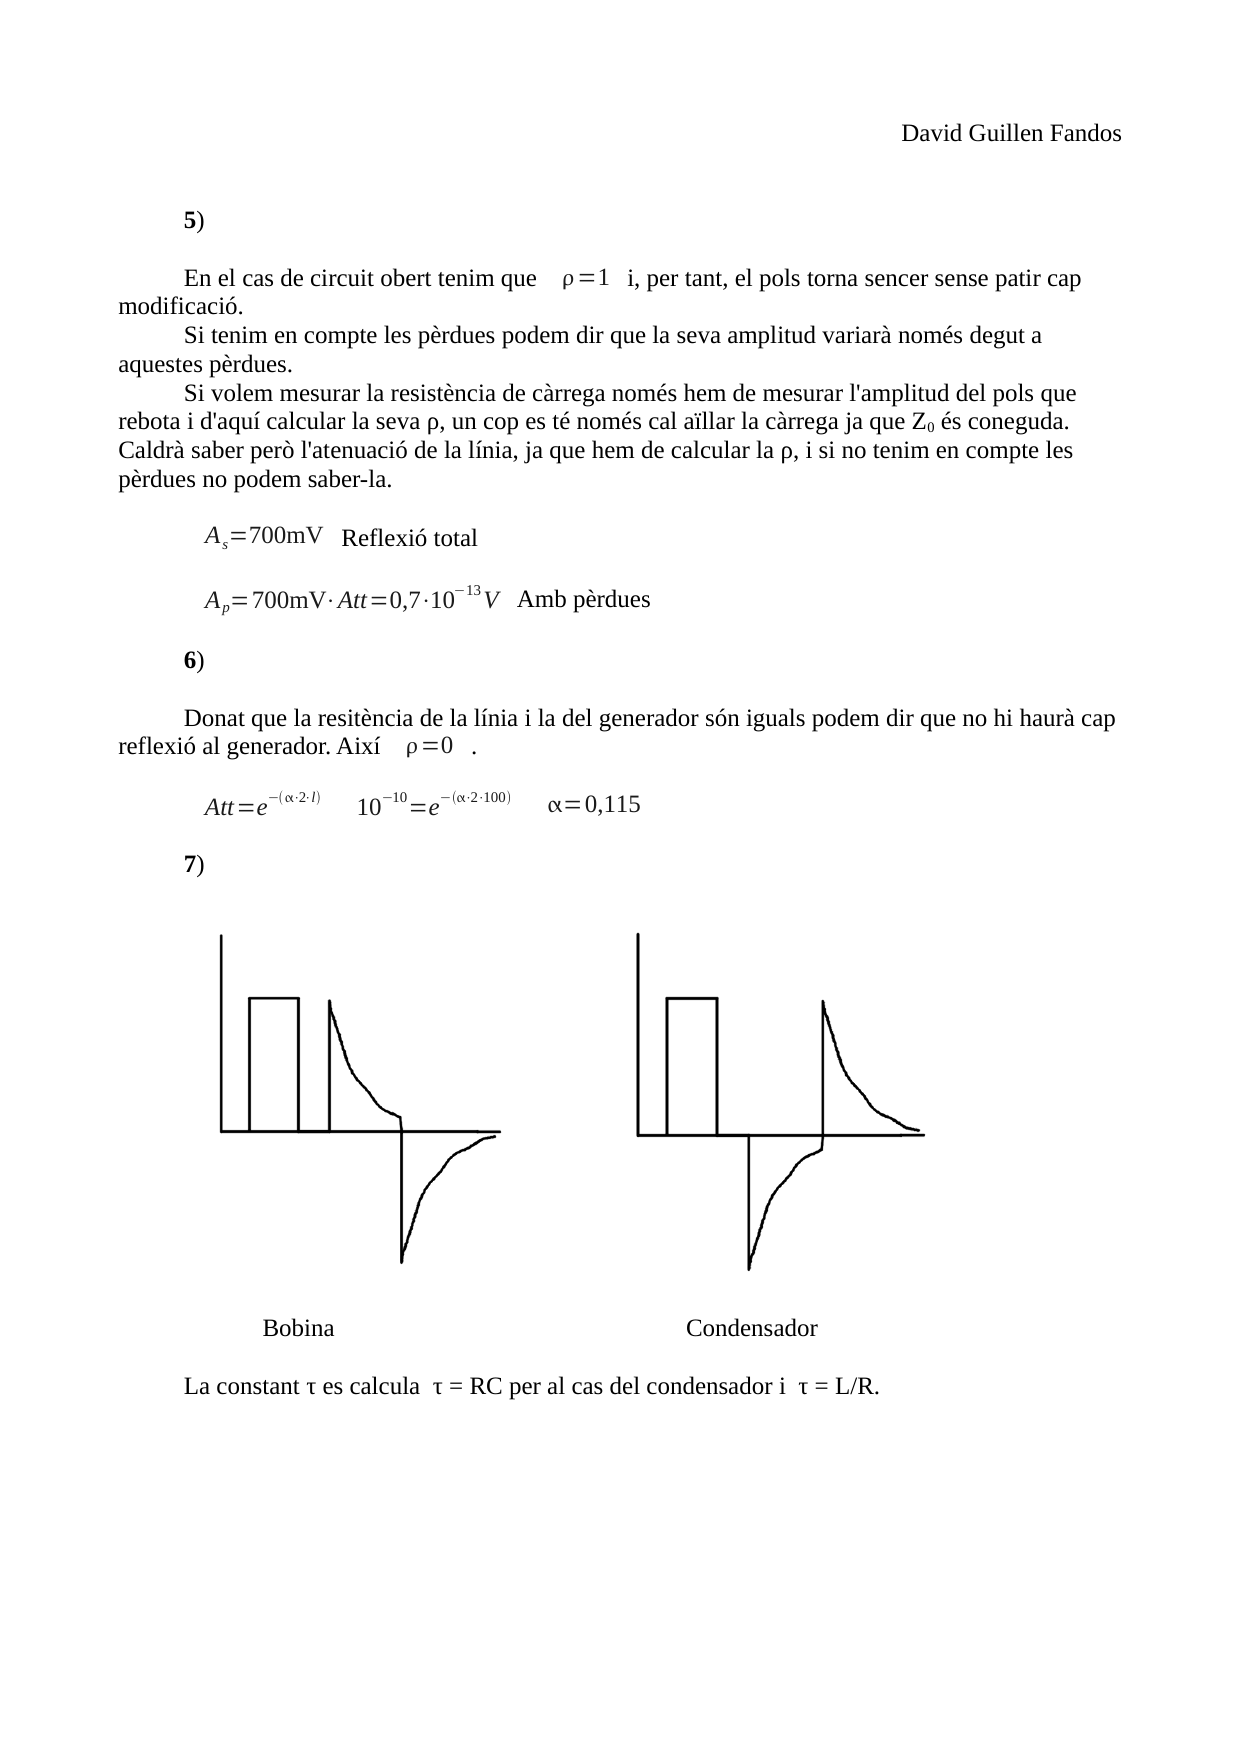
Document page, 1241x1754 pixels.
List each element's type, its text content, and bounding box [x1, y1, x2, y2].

text En el cas de circuit obert tenim que i, per tant, el pols torna sencer sense patir cap modificació. [118, 263, 1122, 320]
picture [610, 921, 932, 1285]
text Amb pèrdues [118, 581, 1122, 616]
text 5) [118, 205, 1122, 234]
text Si tenim en compte les pèrdues podem dir que la seva amplitud variarà només degut a aquestes pèrdues. [118, 320, 1122, 378]
text Bobina Condensador [118, 1313, 1122, 1342]
text 7) [118, 849, 1122, 877]
text Si volem mesurar la resistència de càrrega només hem de mesurar l'amplitud del pols que rebota i d'aquí calcular la seva ρ, un cop es té només cal aïllar la càrrega ja que Z0 és coneguda. Caldrà saber però l'atenuació de la línia, ja que hem de calcular la ρ, i si no tenim en compte les pèrdues no podem saber-la. [118, 378, 1122, 493]
picture [194, 906, 515, 1279]
text La constant τ es calcula τ = RC per al cas del condensador i τ = L/R. [118, 1371, 1122, 1399]
text Reflexió total [118, 521, 1122, 553]
text Donat que la resitència de la línia i la del generador són iguals podem dir que no hi haurà cap reflexió al generador. Així . [118, 703, 1122, 760]
text 6) [118, 645, 1122, 674]
